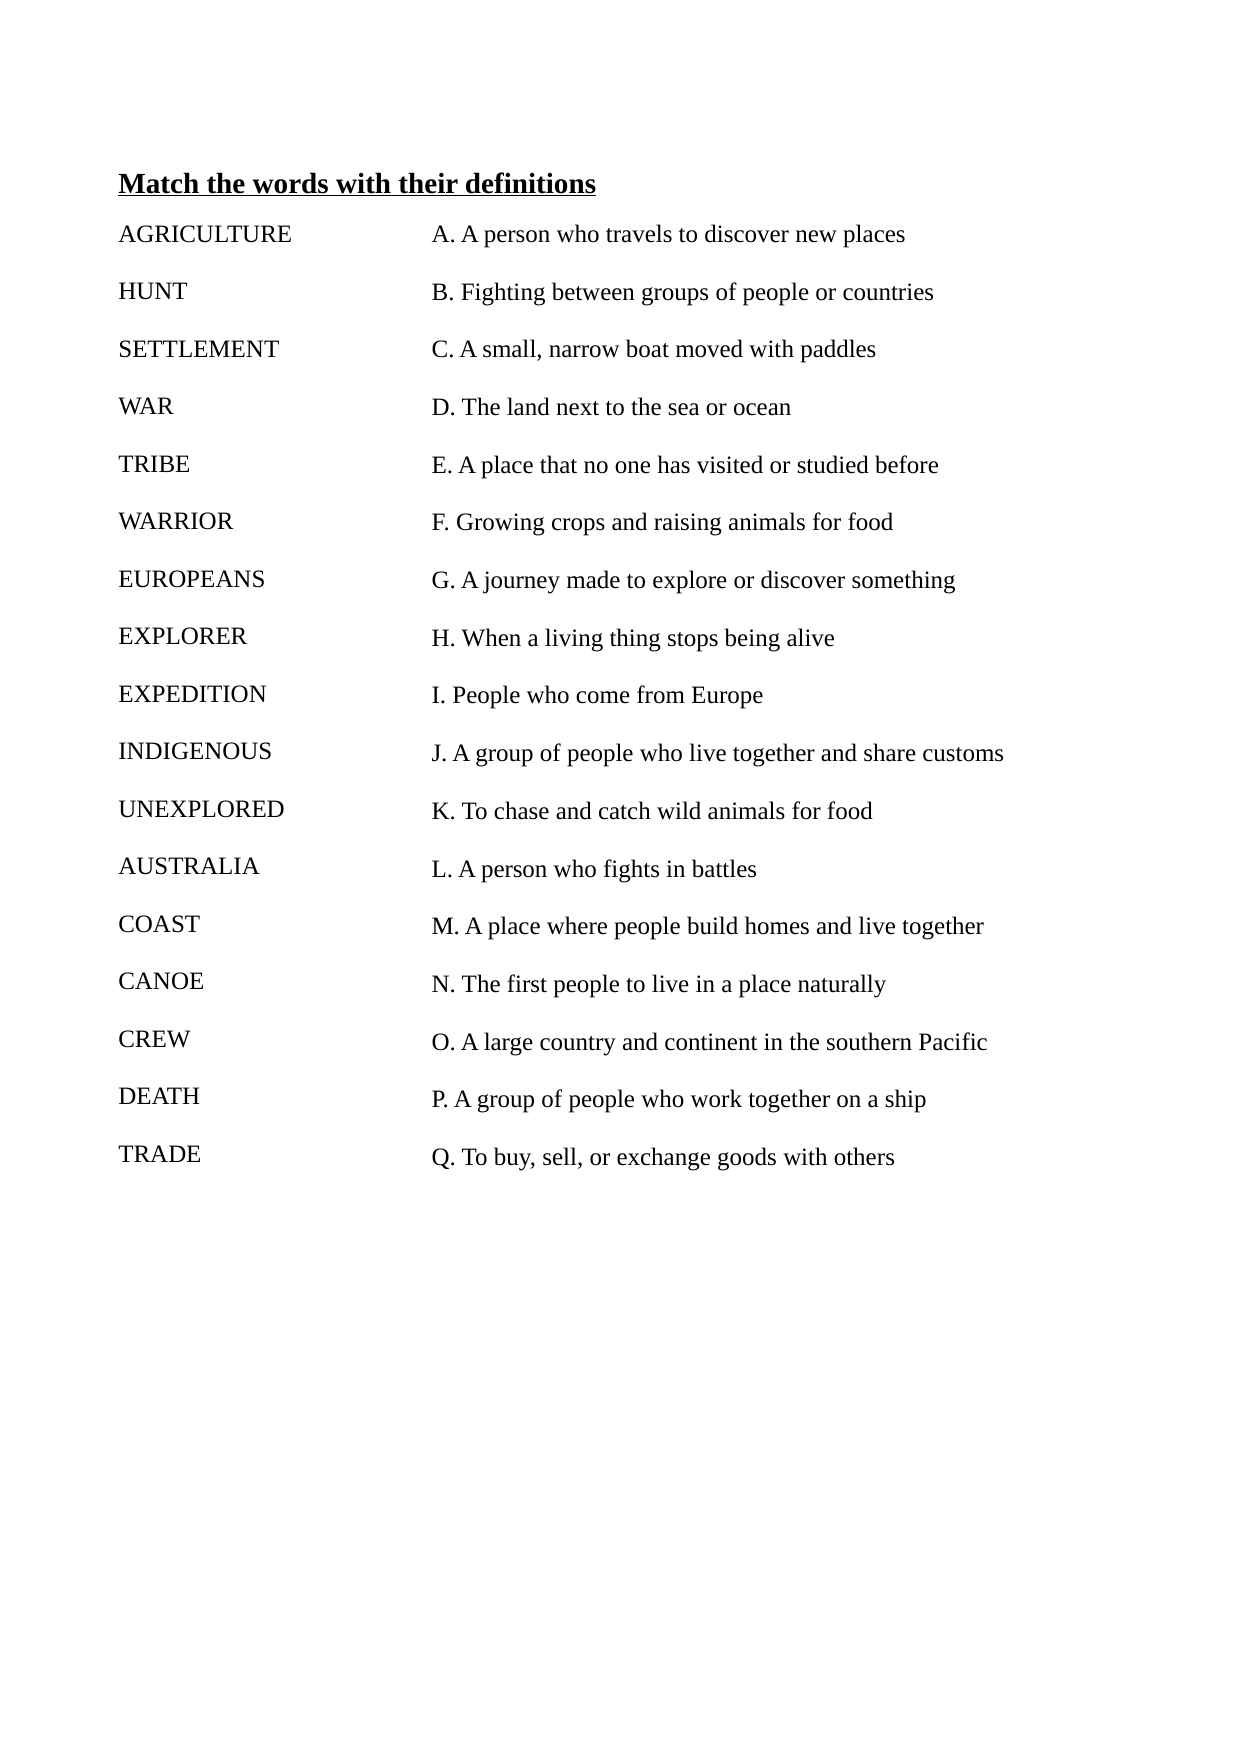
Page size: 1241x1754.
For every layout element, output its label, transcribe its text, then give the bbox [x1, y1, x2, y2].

text Match the words with their definitions [118, 166, 1122, 199]
table_cell [118, 1243, 431, 1272]
table_header AGRICULTURE HUNT SETTLEMENT WAR TRIBE WARRIOR EUROPEANS EXPLORER EXPEDITION INDIGENOUS UNEXPLORED AUSTRALIA COAST CANOE CREW DEATH TRADE [118, 219, 431, 1243]
table_cell [431, 1243, 1122, 1272]
table_header A. A person who travels to discover new places B. Fighting between groups of people or countries C. A small, narrow boat moved with paddles D. The land next to the sea or ocean E. A place that no one has visited or studied before F. Growing crops and raising animals for food G. A journey made to explore or discover something H. When a living thing stops being alive I. People who come from Europe J. A group of people who live together and share customs K. To chase and catch wild animals for food L. A person who fights in battles M. A place where people build homes and live together N. The first people to live in a place naturally O. A large country and continent in the southern Pacific P. A group of people who work together on a ship Q. To buy, sell, or exchange goods with others [431, 219, 1122, 1243]
